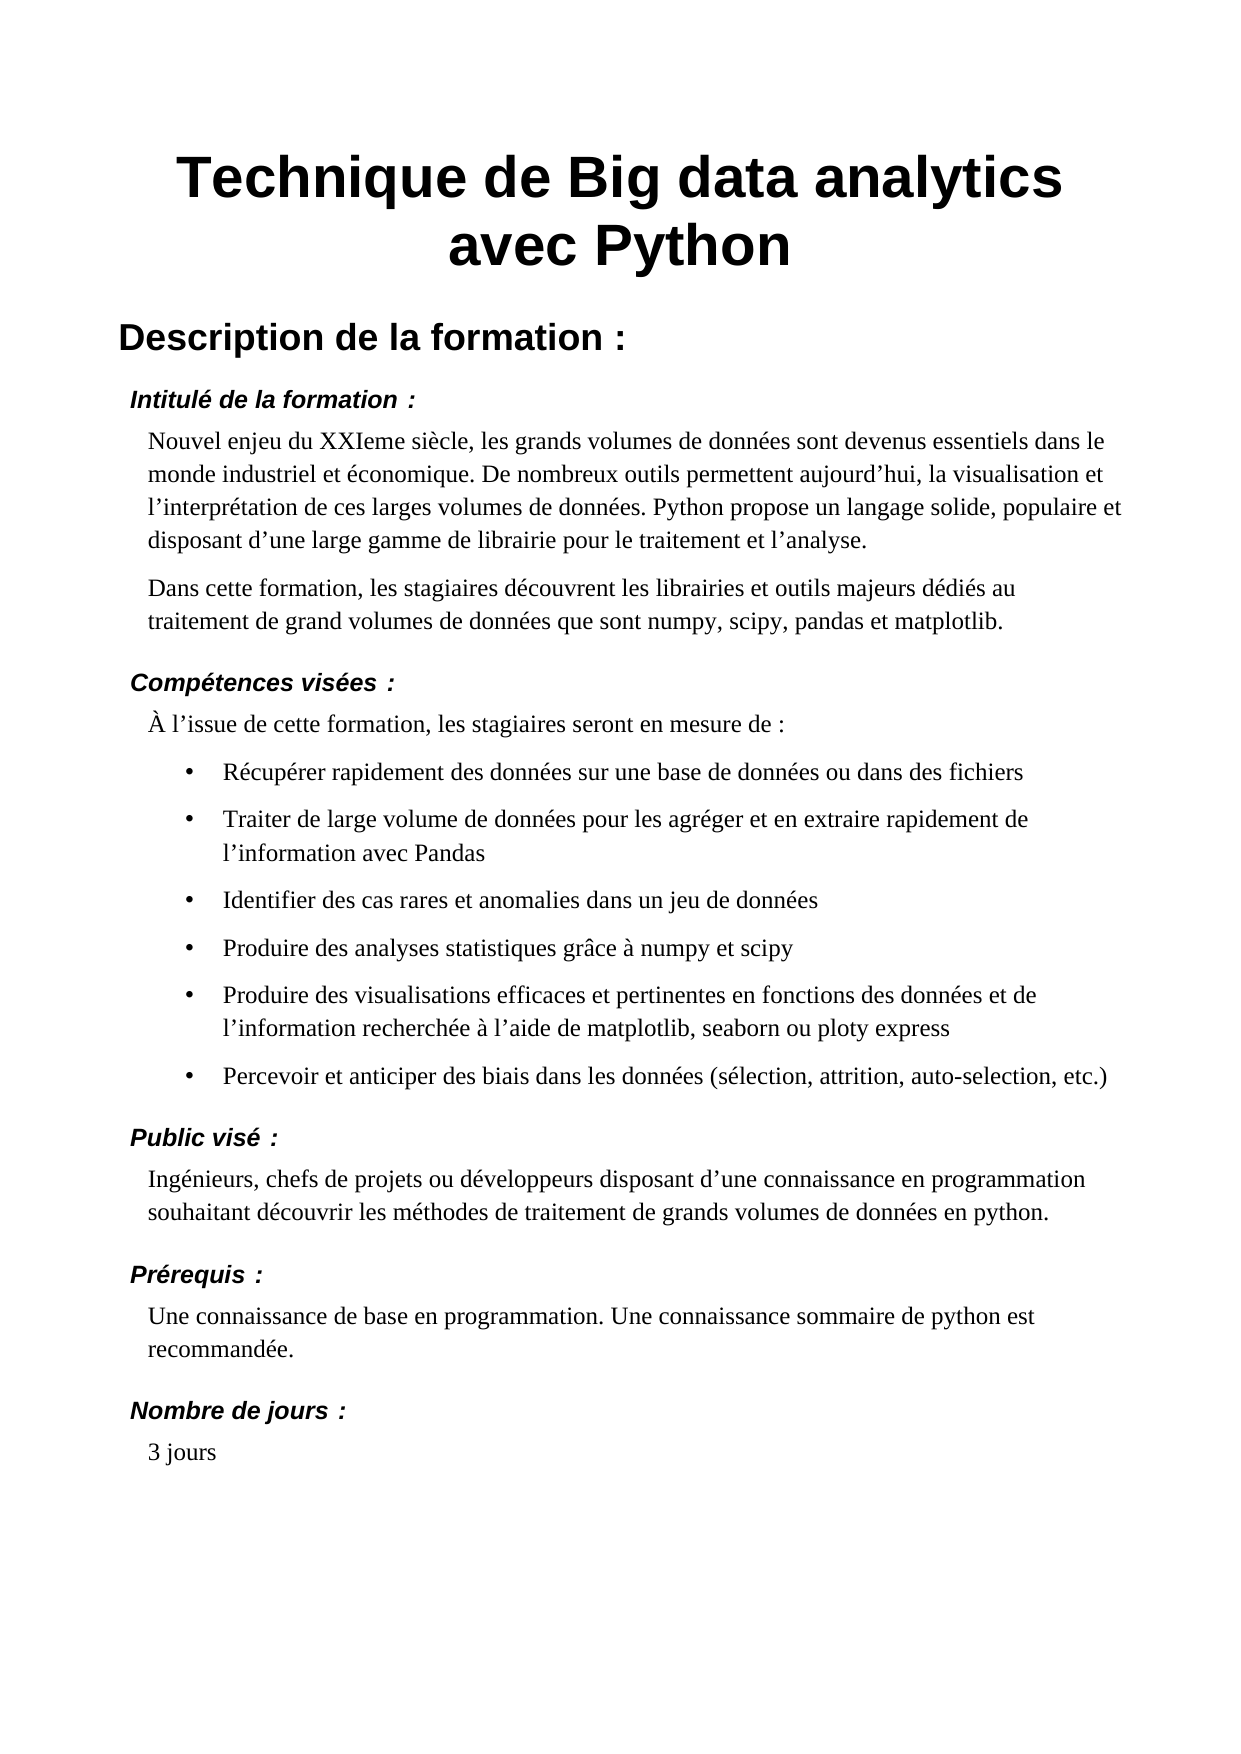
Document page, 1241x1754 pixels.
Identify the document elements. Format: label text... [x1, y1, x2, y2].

list Produire des visualisations efficaces et pertinentes en fonctions des données et de l’information recherchée à l’aide de matplotlib, seaborn ou ploty express [185, 980, 1122, 1042]
subtitle Intitulé de la formation : [130, 385, 1110, 414]
subtitle Compétences visées : [130, 668, 1110, 697]
title Technique de Big data analytics avec Python [118, 143, 1122, 277]
list Percevoir et anticiper des biais dans les données (sélection, attrition, auto-selection, etc.) [185, 1061, 1122, 1090]
list Traiter de large volume de données pour les agréger et en extraire rapidement de l’information avec Pandas [185, 804, 1122, 866]
subtitle Description de la formation : [118, 315, 1122, 358]
text 3 jours [148, 1437, 1122, 1466]
subtitle Prérequis : [130, 1260, 1110, 1288]
text À l’issue de cette formation, les stagiaires seront en mesure de : [148, 709, 1122, 738]
text Nouvel enjeu du XXIeme siècle, les grands volumes de données sont devenus essentiels dans le monde industriel et économique. De nombreux outils permettent aujourd’hui, la visualisation et l’interprétation de ces larges volumes de données. Python propose un langage solide, populaire et disposant d’une large gamme de librairie pour le traitement et l’analyse. [148, 426, 1122, 554]
subtitle Nombre de jours : [130, 1396, 1110, 1425]
text Une connaissance de base en programmation. Une connaissance sommaire de python est recommandée. [148, 1301, 1122, 1363]
text Dans cette formation, les stagiaires découvrent les librairies et outils majeurs dédiés au traitement de grand volumes de données que sont numpy, scipy, pandas et matplotlib. [148, 573, 1122, 635]
list Identifier des cas rares et anomalies dans un jeu de données [185, 885, 1122, 914]
list Récupérer rapidement des données sur une base de données ou dans des fichiers [185, 757, 1122, 786]
subtitle Public visé : [130, 1123, 1110, 1152]
text Ingénieurs, chefs de projets ou développeurs disposant d’une connaissance en programmation souhaitant découvrir les méthodes de traitement de grands volumes de données en python. [148, 1164, 1122, 1226]
list Produire des analyses statistiques grâce à numpy et scipy [185, 933, 1122, 962]
